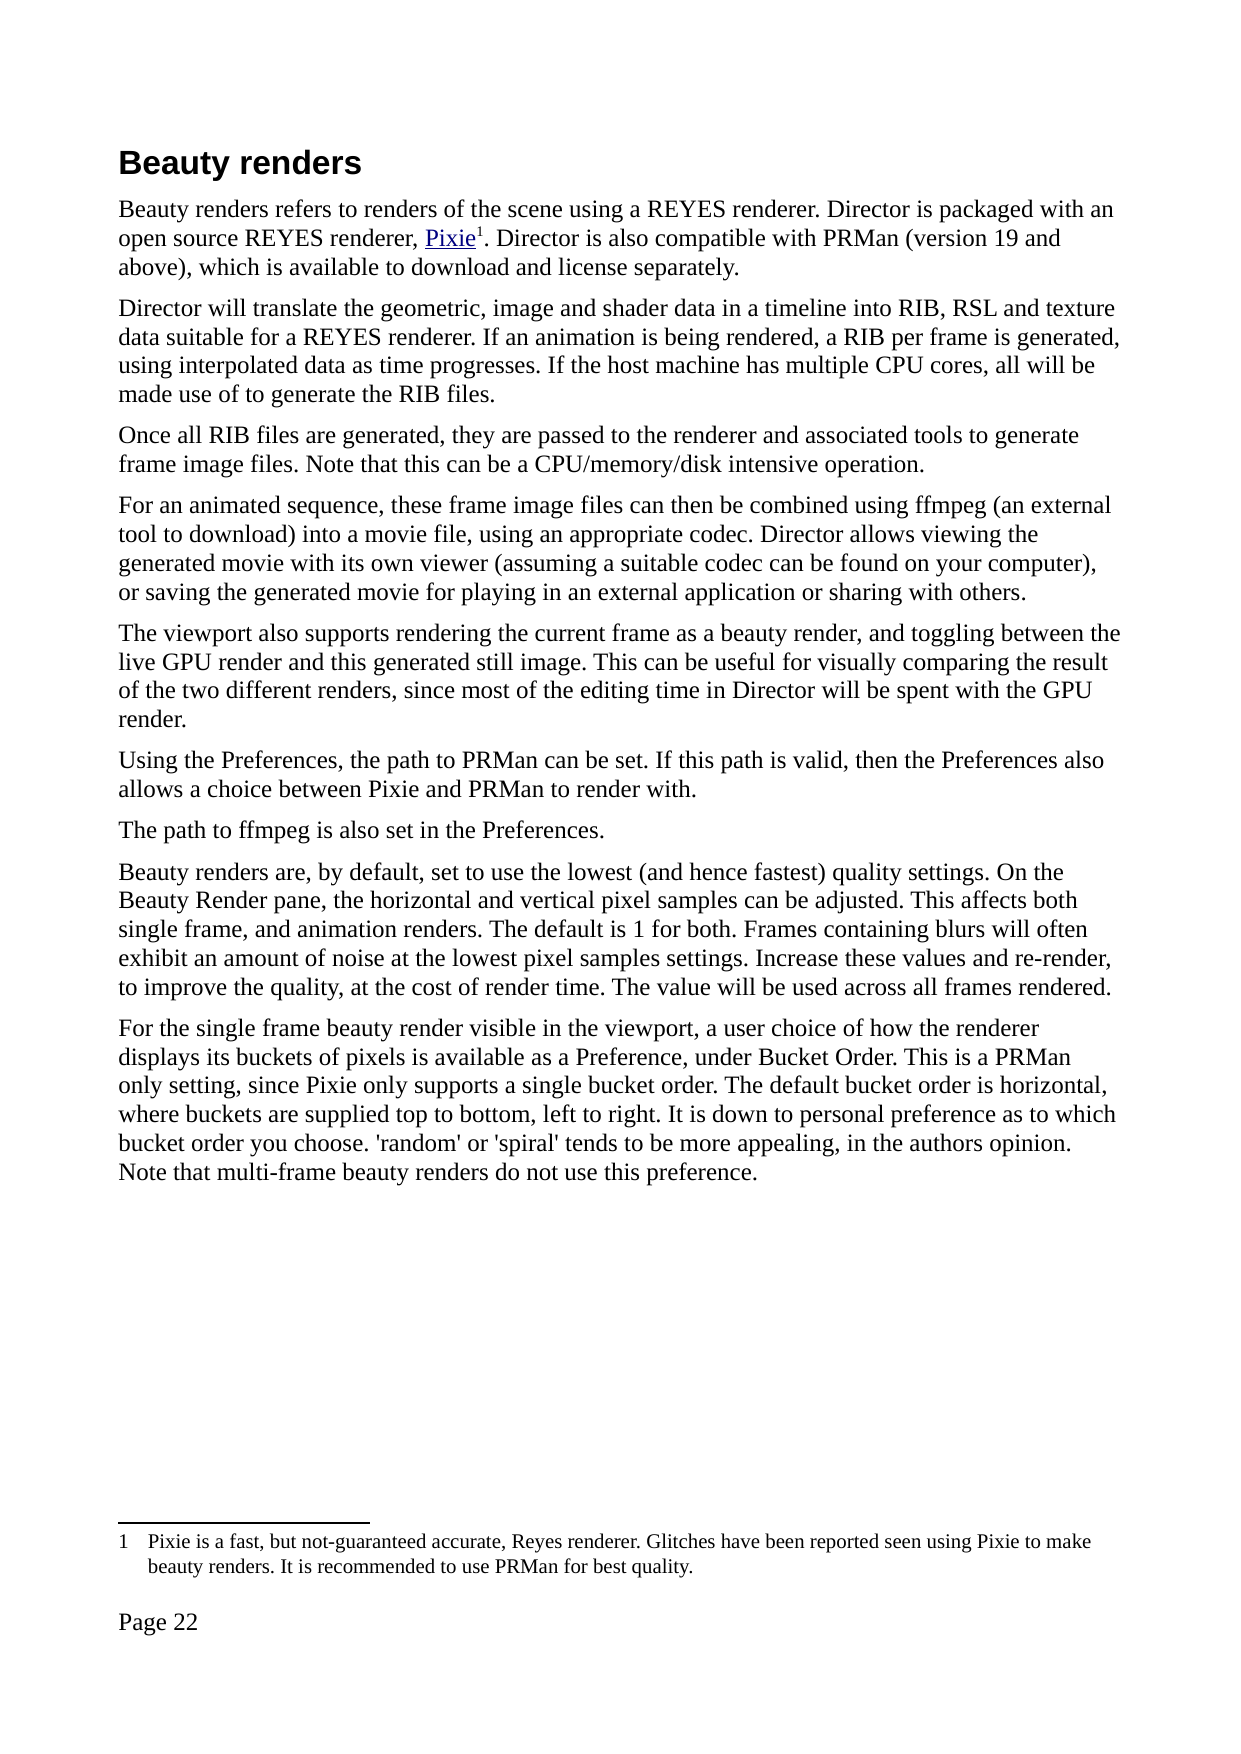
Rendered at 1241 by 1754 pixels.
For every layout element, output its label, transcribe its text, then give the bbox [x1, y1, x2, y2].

text Pixie is a fast, but not-guaranteed accurate, Reyes renderer. Glitches have been reported seen using Pixie to make beauty renders. It is recommended to use PRMan for best quality. [118, 1529, 1122, 1578]
text Director will translate the geometric, image and shader data in a timeline into RIB, RSL and texture data suitable for a REYES renderer. If an animation is being rendered, a RIB per frame is generated, using interpolated data as time progresses. If the host machine has multiple CPU cores, all will be made use of to generate the RIB files. [118, 293, 1122, 408]
text Beauty renders are, by default, set to use the lowest (and hence fastest) quality settings. On the Beauty Render pane, the horizontal and vertical pixel samples can be adjusted. This affects both single frame, and animation renders. The default is 1 for both. Frames containing blurs will often exhibit an amount of noise at the lowest pixel samples settings. Increase these values and re-render, to improve the quality, at the cost of render time. The value will be used across all frames rendered. [118, 857, 1122, 1001]
text For the single frame beauty render visible in the viewport, a user choice of how the renderer displays its buckets of pixels is available as a Preference, under Bucket Order. This is a PRMan only setting, since Pixie only supports a single bucket order. The default bucket order is horizontal, where buckets are supplied top to bottom, left to right. It is down to personal preference as to which bucket order you choose. 'random' or 'spiral' tends to be more appealing, in the authors opinion. Note that multi-frame beauty renders do not use this preference. [118, 1013, 1122, 1186]
text Once all RIB files are generated, they are passed to the renderer and associated tools to generate frame image files. Note that this can be a CPU/memory/disk intensive operation. [118, 421, 1122, 478]
text Beauty renders refers to renders of the scene using a REYES renderer. Director is packaged with an open source REYES renderer, Pixie. Director is also compatible with PRMan (version 19 and above), which is available to download and license separately. [118, 194, 1122, 281]
text For an animated sequence, these frame image files can then be combined using ffmpeg (an external tool to download) into a movie file, using an appropriate codec. Director allows viewing the generated movie with its own viewer (assuming a suitable codec can be found on your computer), or saving the generated movie for playing in an external application or sharing with others. [118, 491, 1122, 606]
text The path to ffmpeg is also set in the Preferences. [118, 816, 1122, 844]
text Using the Preferences, the path to PRMan can be set. If this path is valid, then the Preferences also allows a choice between Pixie and PRMan to render with. [118, 746, 1122, 803]
subtitle Beauty renders [118, 143, 1122, 182]
text The viewport also supports rendering the current frame as a beauty render, and toggling between the live GPU render and this generated still image. This can be useful for visually comparing the result of the two different renders, since most of the editing time in Director will be spent with the GPU render. [118, 618, 1122, 733]
